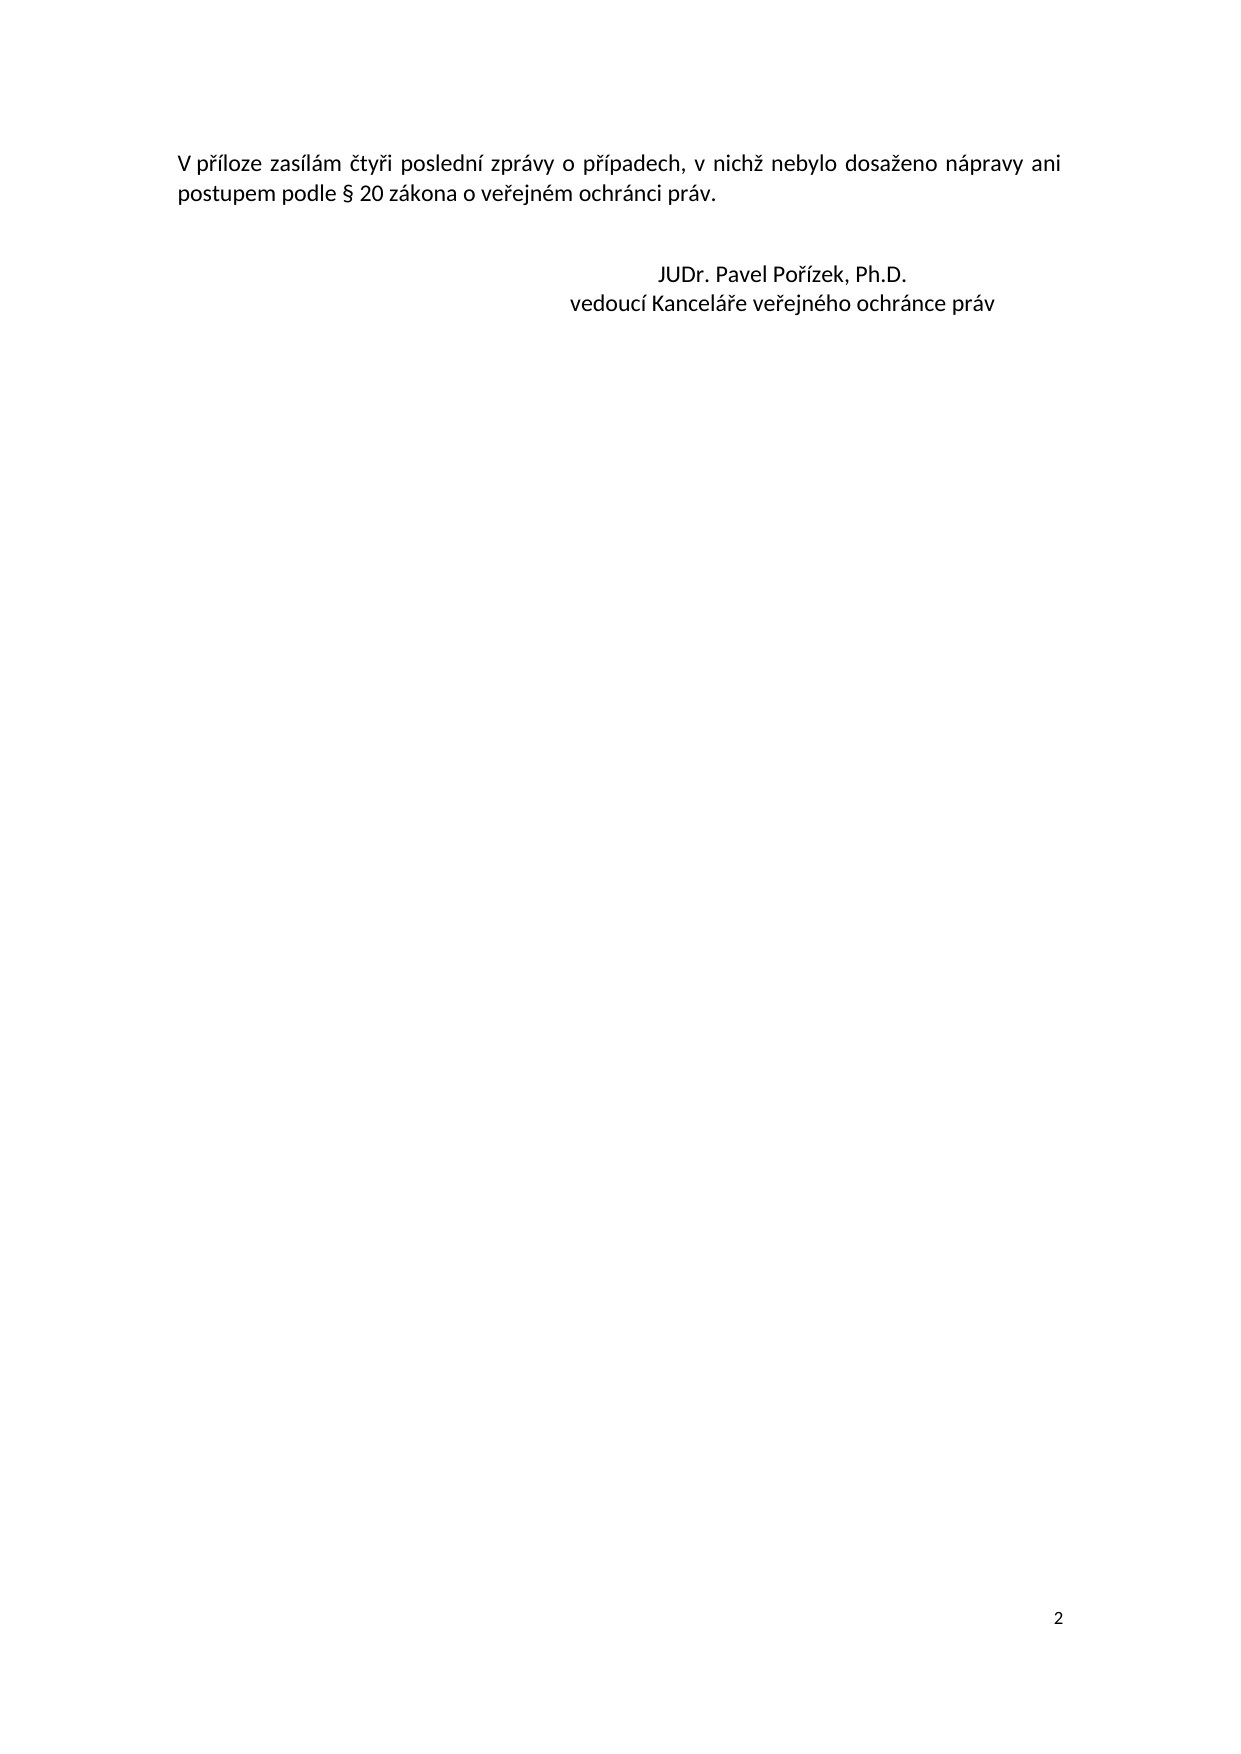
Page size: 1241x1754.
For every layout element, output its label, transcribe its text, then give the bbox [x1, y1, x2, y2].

text JUDr. Pavel Pořízek, Ph.D. [502, 259, 1063, 288]
text V příloze zasílám čtyři poslední zprávy o případech, v nichž nebylo dosaženo nápravy ani postupem podle § 20 zákona o veřejném ochránci práv. [177, 148, 1063, 208]
text vedoucí Kanceláře veřejného ochránce práv [502, 288, 1063, 318]
